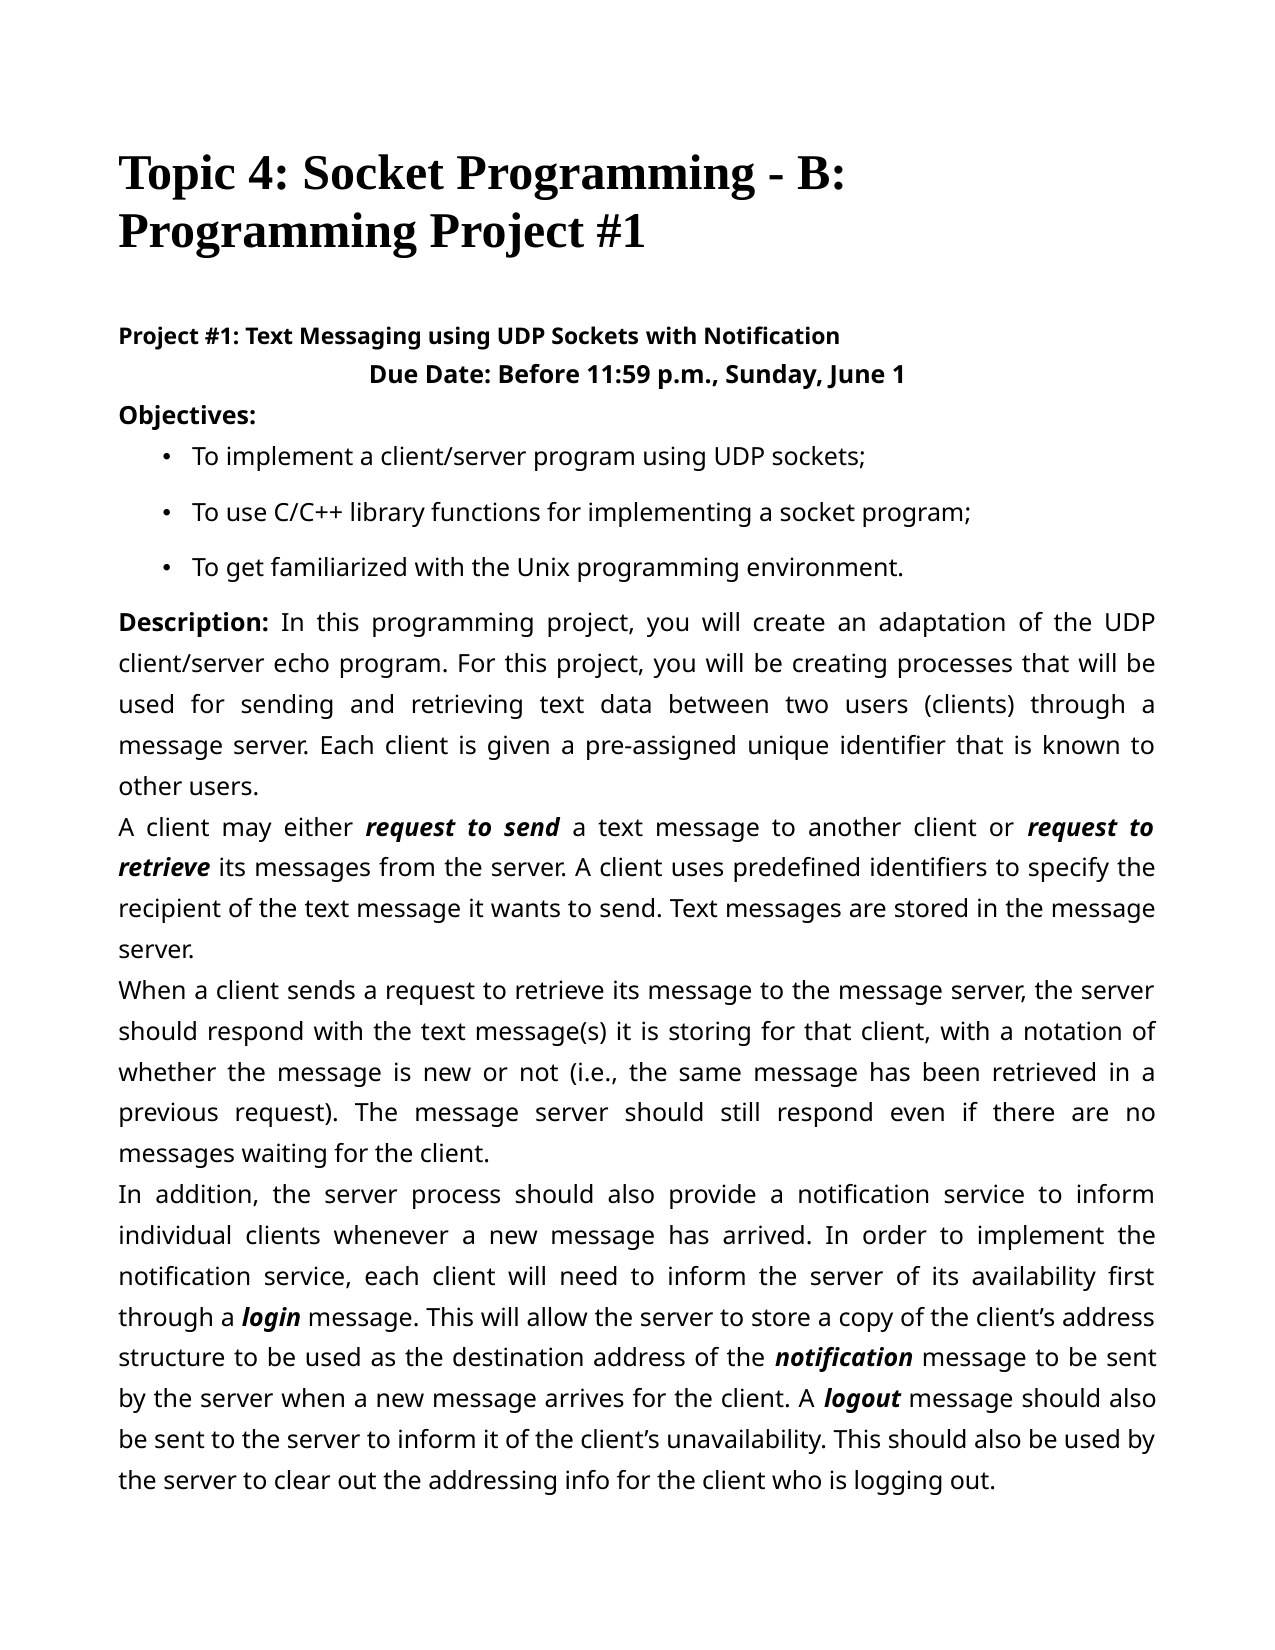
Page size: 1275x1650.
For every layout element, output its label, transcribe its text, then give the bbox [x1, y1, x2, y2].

list To use C/C++ library functions for implementing a socket program; [162, 494, 1157, 528]
text Objectives: [118, 398, 1157, 432]
text When a client sends a request to retrieve its message to the message server, the server should respond with the text message(s) it is storing for that client, with a notation of whether the message is new or not (i.e., the same message has been retrieved in a previous request). The message server should still respond even if there are no messages waiting for the client. [118, 973, 1157, 1170]
text Due Date: Before 11:59 p.m., Sunday, June 1 [118, 357, 1157, 391]
text In addition, the server process should also provide a notification service to inform individual clients whenever a new message has arrived. In order to implement the notification service, each client will need to inform the server of its availability first through a login message. This will allow the server to store a copy of the client’s address structure to be used as the destination address of the notification message to be sent by the server when a new message arrives for the client. A logout message should also be sent to the server to inform it of the client’s unavailability. This should also be used by the server to clear out the addressing info for the client who is logging out. [118, 1177, 1157, 1497]
text Project #1: Text Messaging using UDP Sockets with Notification [118, 320, 1157, 351]
text Description: In this programming project, you will create an adaptation of the UDP client/server echo program. For this project, you will be creating processes that will be used for sending and retrieving text data between two users (clients) through a message server. Each client is given a pre-assigned unique identifier that is known to other users. [118, 605, 1157, 802]
list To implement a client/server program using UDP sockets; [162, 439, 1157, 473]
text A client may either request to send a text message to another client or request to retrieve its messages from the server. A client uses predefined identifiers to specify the recipient of the text message it wants to send. Text messages are stored in the message server. [118, 809, 1157, 966]
subtitle Topic 4: Socket Programming - B: Programming Project #1 [118, 143, 1157, 258]
list To get familiarized with the Unix programming environment. [162, 550, 1157, 584]
